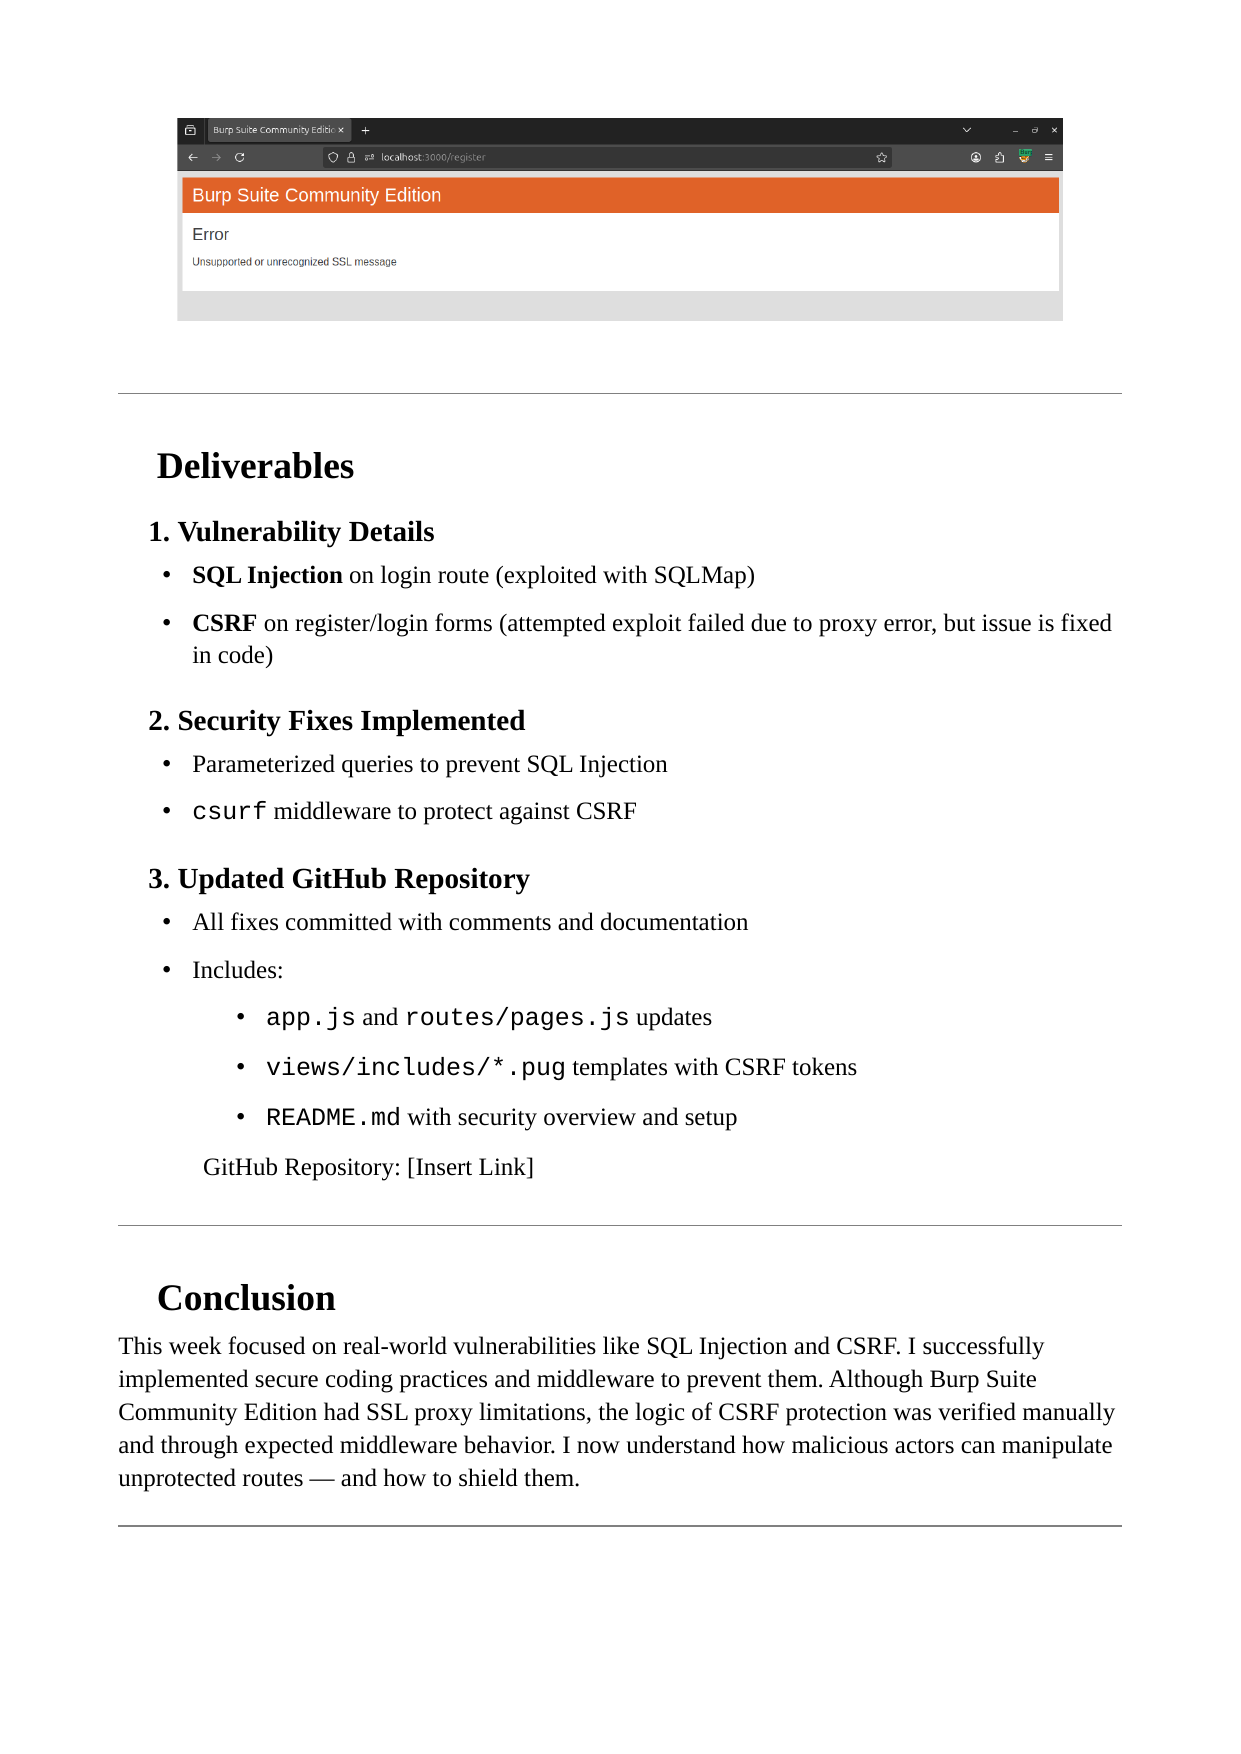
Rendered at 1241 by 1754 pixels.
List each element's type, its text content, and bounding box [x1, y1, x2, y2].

list views/includes/*.pug templates with CSRF tokens [236, 1052, 1122, 1083]
subtitle 📌 Conclusion [118, 1276, 1122, 1319]
picture [177, 118, 1063, 321]
subtitle 📂 Deliverables [118, 444, 1122, 487]
list app.js and routes/pages.js updates [236, 1002, 1122, 1033]
list All fixes committed with comments and documentation [162, 907, 1122, 936]
subtitle ✅ 1. Vulnerability Details [118, 514, 1122, 547]
subtitle ✅ 3. Updated GitHub Repository [118, 861, 1122, 894]
list csurf middleware to protect against CSRF [162, 796, 1122, 827]
subtitle ✅ 2. Security Fixes Implemented [118, 703, 1122, 736]
list SQL Injection on login route (exploited with SQLMap) [162, 560, 1122, 589]
list Includes: [162, 955, 1122, 983]
list README.md with security overview and setup [236, 1102, 1122, 1133]
text 🔗 GitHub Repository: [Insert Link] [177, 1152, 1063, 1181]
list CSRF on register/login forms (attempted exploit failed due to proxy error, but issue is fixed in code) [162, 608, 1122, 669]
text This week focused on real-world vulnerabilities like SQL Injection and CSRF. I successfully implemented secure coding practices and middleware to prevent them. Although Burp Suite Community Edition had SSL proxy limitations, the logic of CSRF protection was verified manually and through expected middleware behavior. I now understand how malicious actors can manipulate unprotected routes — and how to shield them. [118, 1331, 1122, 1492]
list Parameterized queries to prevent SQL Injection [162, 749, 1122, 778]
